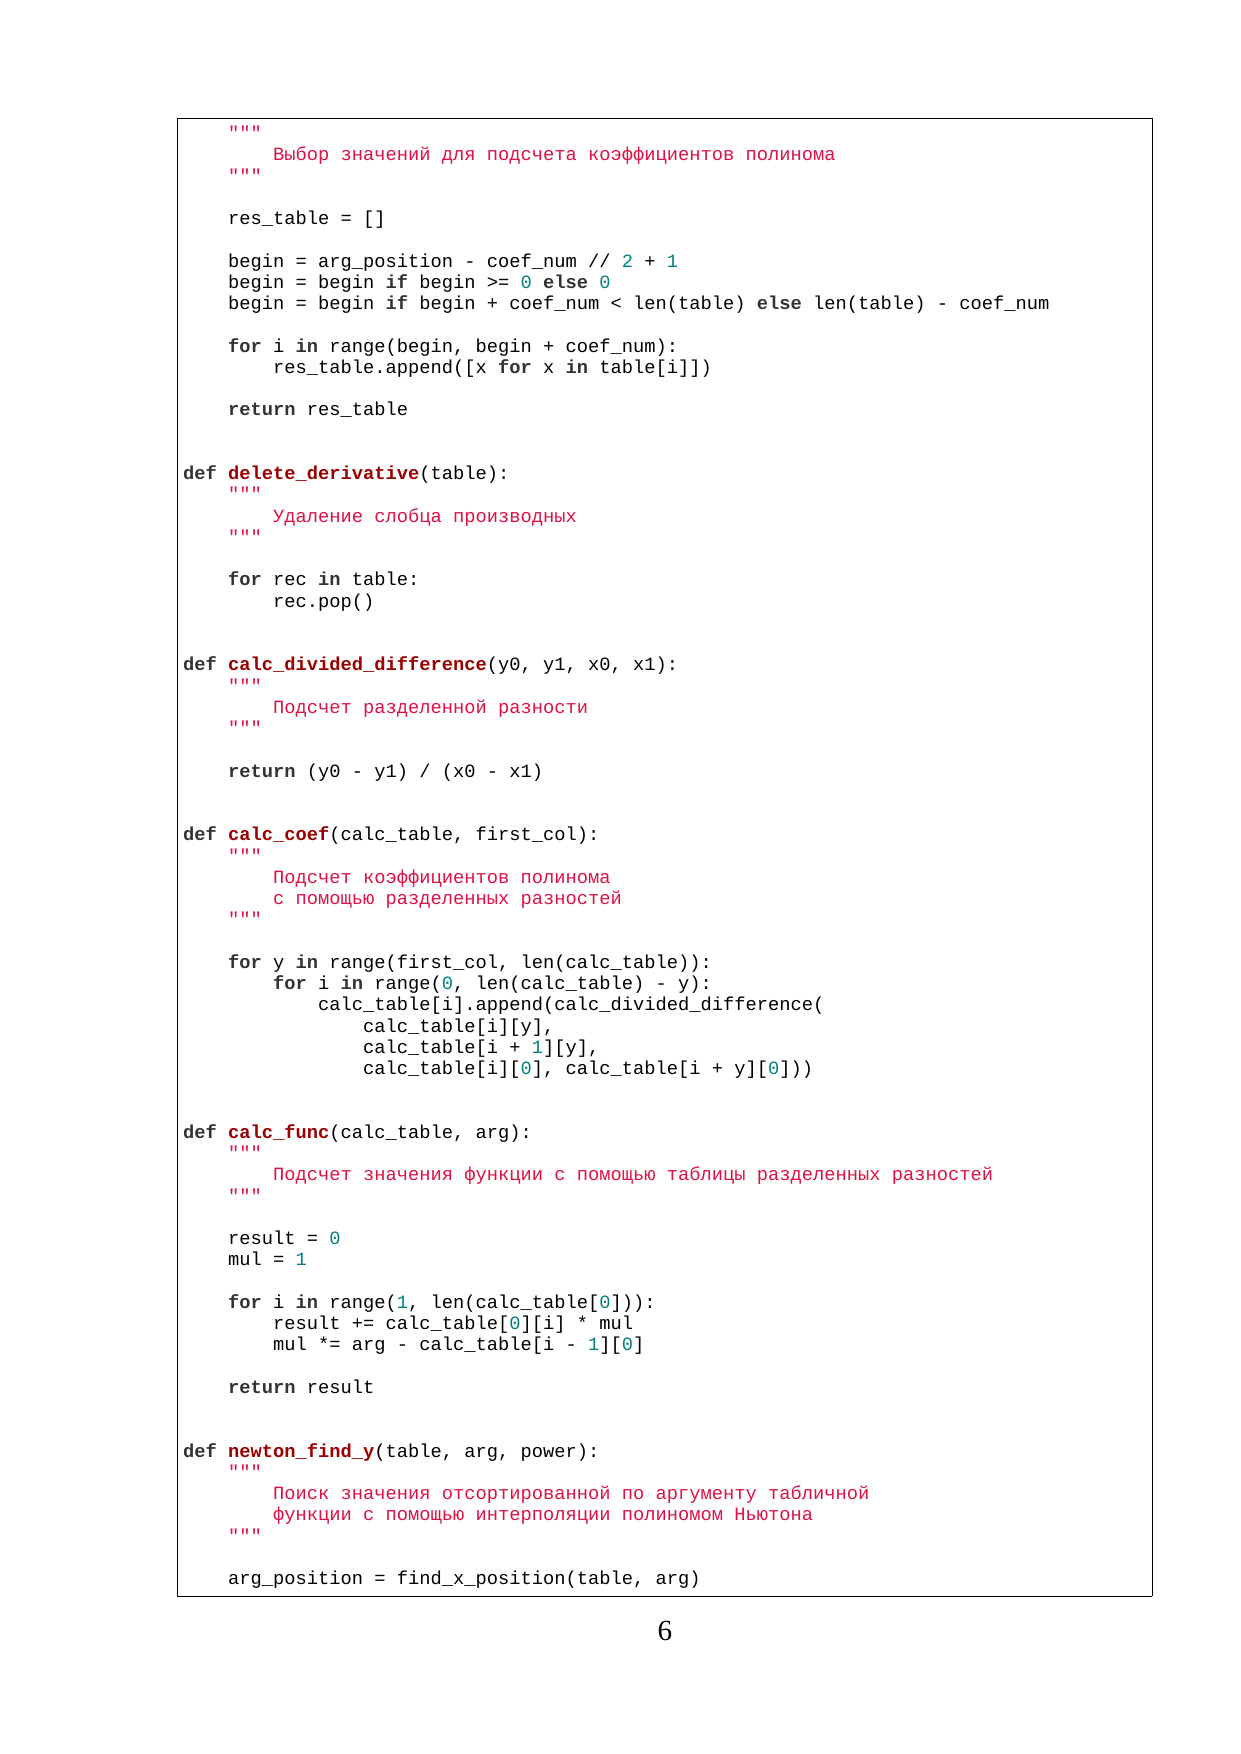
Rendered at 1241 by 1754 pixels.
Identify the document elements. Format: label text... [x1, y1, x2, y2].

table_header """ Выбор значений для подсчета коэффициентов полинома """ res_table = [] begin = arg_position - coef_num // 2 + 1 begin = begin if begin >= 0 else 0 begin = begin if begin + coef_num < len(table) else len(table) - coef_num for i in range(begin, begin + coef_num): res_table.append([x for x in table[i]]) return res_table def delete_derivative(table): """ Удаление слобца производных """ for rec in table: rec.pop() def calc_divided_difference(y0, y1, x0, x1): """ Подсчет разделенной разности """ return (y0 - y1) / (x0 - x1) def calc_coef(calc_table, first_col): """ Подсчет коэффициентов полинома с помощью разделенных разностей """ for y in range(first_col, len(calc_table)): for i in range(0, len(calc_table) - y): calc_table[i].append(calc_divided_difference( calc_table[i][y], calc_table[i + 1][y], calc_table[i][0], calc_table[i + y][0])) def calc_func(calc_table, arg): """ Подсчет значения функции с помощью таблицы разделенных разностей """ result = 0 mul = 1 for i in range(1, len(calc_table[0])): result += calc_table[0][i] * mul mul *= arg - calc_table[i - 1][0] return result def newton_find_y(table, arg, power): """ Поиск значения отсортированной по аргументу табличной функции с помощью интерполяции полиномом Ньютона """ arg_position = find_x_position(table, arg) [178, 119, 1152, 1596]
